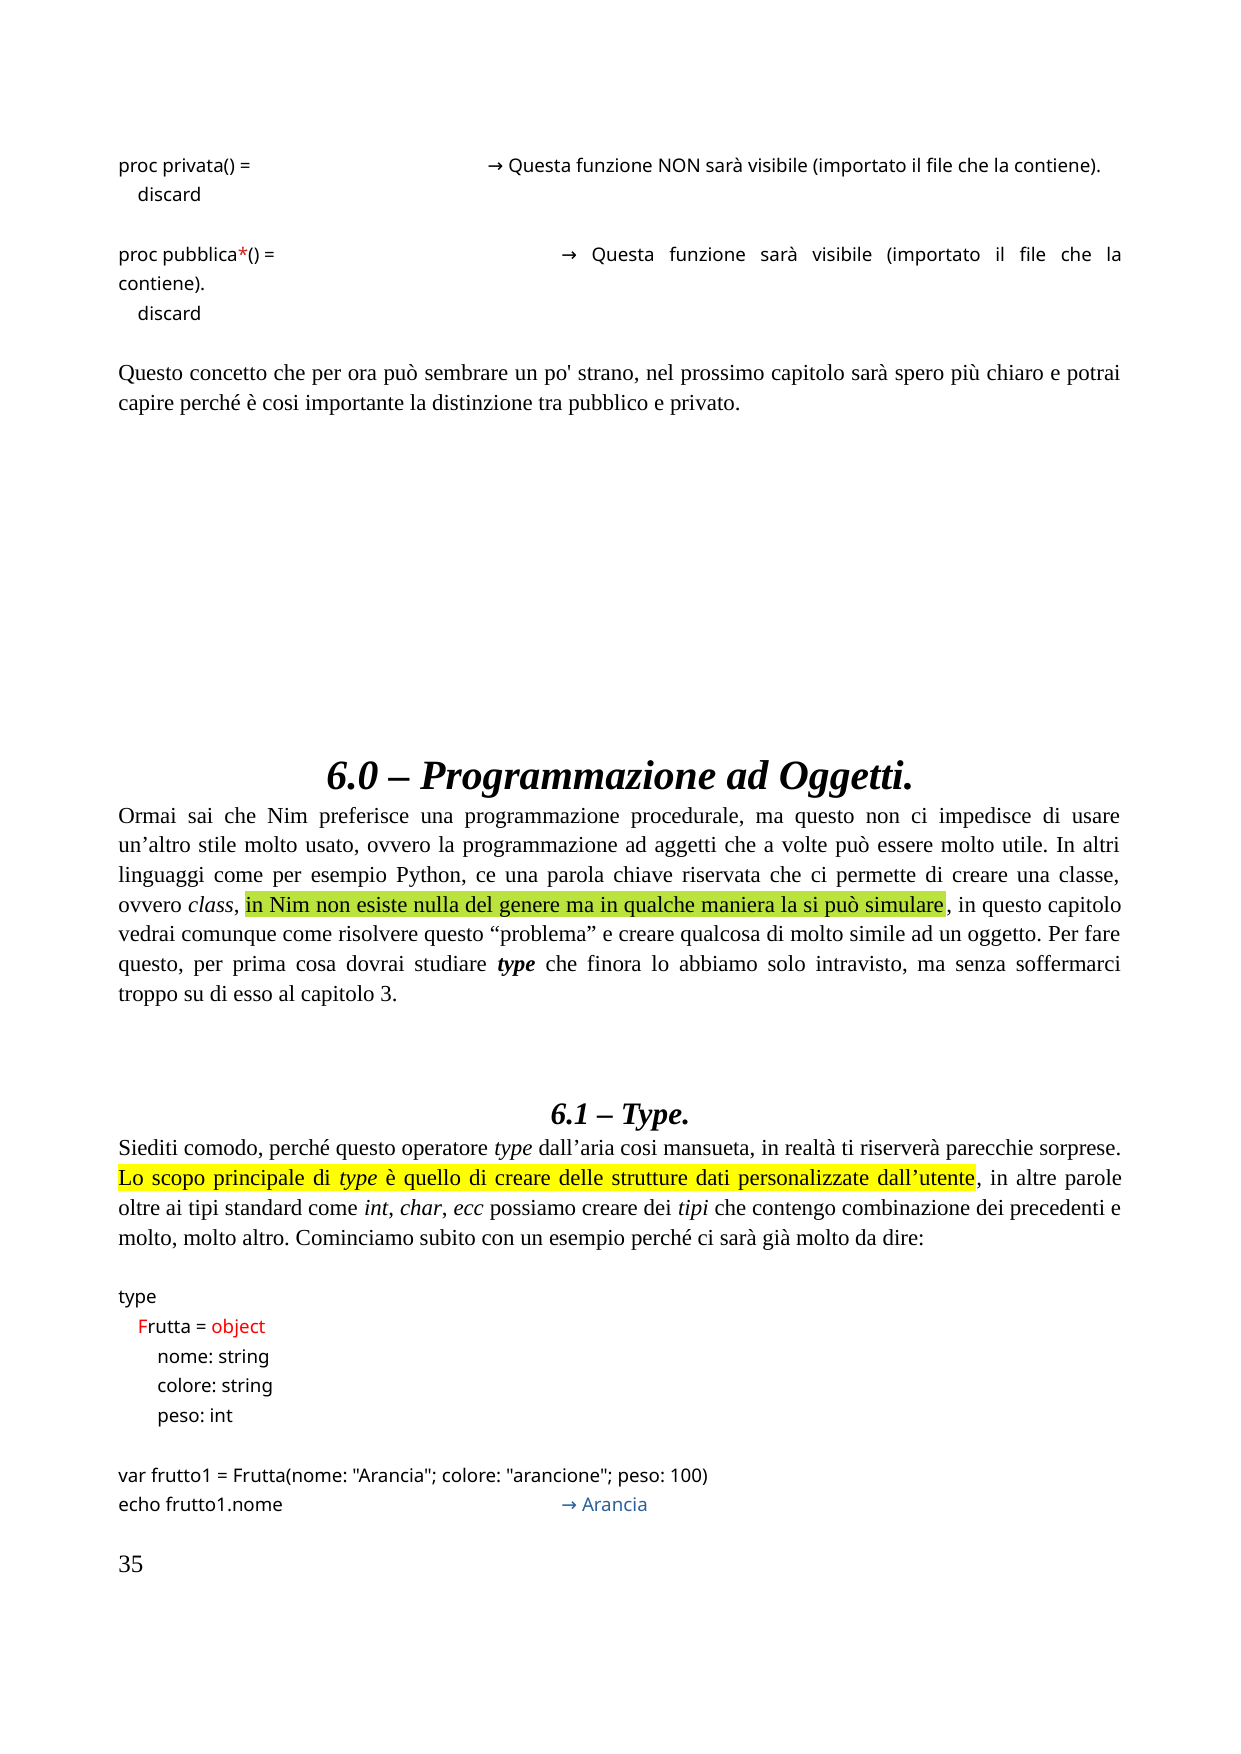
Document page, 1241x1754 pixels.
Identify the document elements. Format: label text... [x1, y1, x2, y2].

text type [118, 1279, 1122, 1309]
text var frutto1 = Frutta(nome: "Arancia"; colore: "arancione"; peso: 100) [118, 1458, 1122, 1487]
text discard [118, 296, 1122, 326]
text proc pubblica*() = → Questa funzione sarà visibile (importato il file che la contiene). [118, 237, 1122, 296]
text Ormai sai che Nim preferisce una programmazione procedurale, ma questo non ci impedisce di usare un’altro stile molto usato, ovvero la programmazione ad aggetti che a volte può essere molto utile. In altri linguaggi come per esempio Python, ce una parola chiave riservata che ci permette di creare una classe, ovvero class, in Nim non esiste nulla del genere ma in qualche maniera la si può simulare, in questo capitolo vedrai comunque come risolvere questo “problema” e creare qualcosa di molto simile ad un oggetto. Per fare questo, per prima cosa dovrai studiare type che finora lo abbiamo solo intravisto, ma senza soffermarci troppo su di esso al capitolo 3. [118, 798, 1122, 1006]
text 6.0 – Programmazione ad Oggetti. [118, 750, 1122, 798]
text Siediti comodo, perché questo operatore type dall’aria cosi mansueta, in realtà ti riserverà parecchie sorprese. Lo scopo principale di type è quello di creare delle strutture dati personalizzate dall’utente, in altre parole oltre ai tipi standard come int, char, ecc possiamo creare dei tipi che contengo combinazione dei precedenti e molto, molto altro. Cominciamo subito con un esempio perché ci sarà già molto da dire: [118, 1131, 1122, 1250]
text 6.1 – Type. [118, 1095, 1122, 1131]
text discard [118, 177, 1122, 207]
text nome: string [118, 1339, 1122, 1369]
text echo frutto1.nome → Arancia [118, 1487, 1122, 1517]
text Questo concetto che per ora può sembrare un po' strano, nel prossimo capitolo sarà spero più chiaro e potrai capire perché è cosi importante la distinzione tra pubblico e privato. [118, 356, 1122, 415]
text proc privata() = → Questa funzione NON sarà visibile (importato il file che la contiene). [118, 148, 1122, 177]
text colore: string [118, 1369, 1122, 1398]
text Frutta = object [118, 1309, 1122, 1339]
text peso: int [118, 1398, 1122, 1428]
